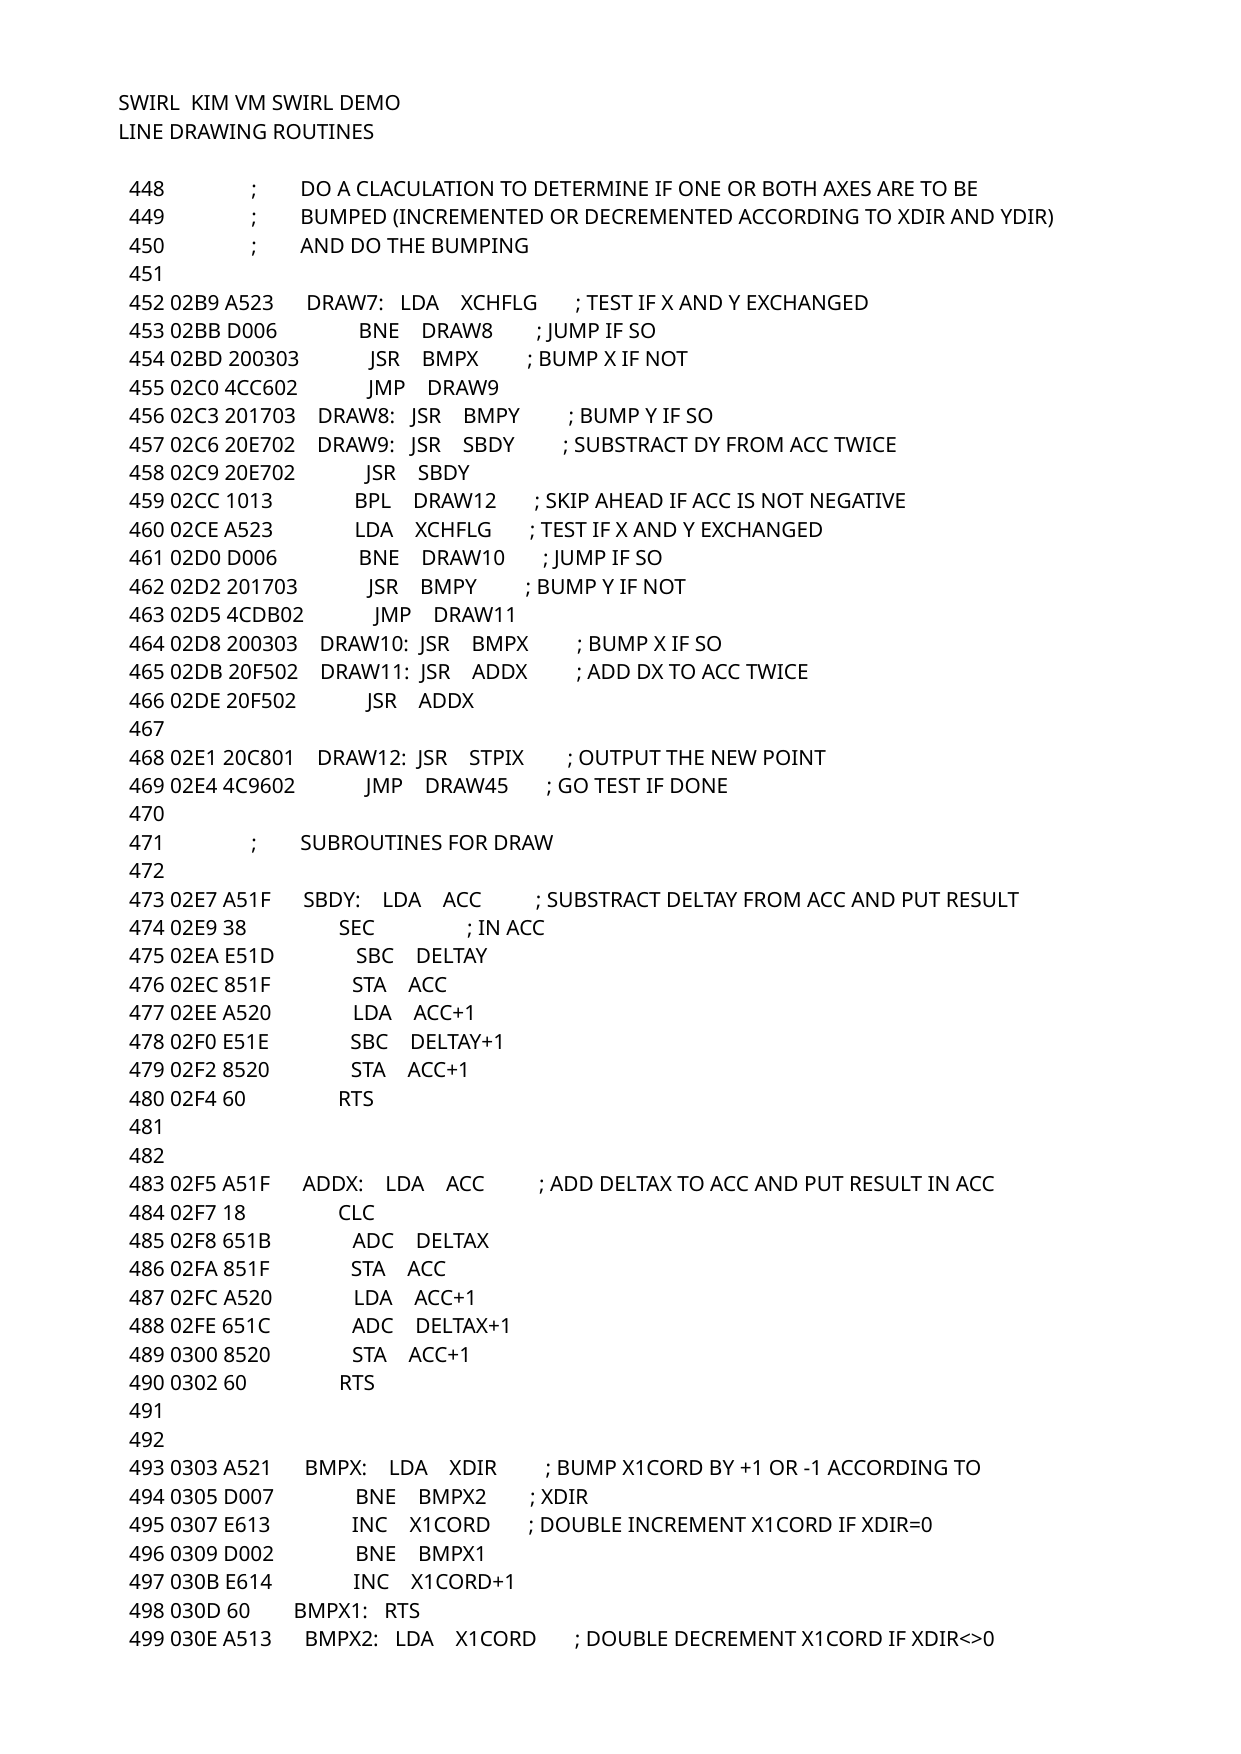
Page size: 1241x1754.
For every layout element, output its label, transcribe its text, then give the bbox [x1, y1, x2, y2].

text 486 02FA 851F STA ACC [118, 1254, 1152, 1283]
text 464 02D8 200303 DRAW10: JSR BMPX ; BUMP X IF SO [118, 629, 1152, 657]
text 455 02C0 4CC602 JMP DRAW9 [118, 373, 1152, 401]
text 484 02F7 18 CLC [118, 1198, 1152, 1226]
text 470 [118, 799, 1152, 828]
text 482 [118, 1141, 1152, 1169]
text 483 02F5 A51F ADDX: LDA ACC ; ADD DELTAX TO ACC AND PUT RESULT IN ACC [118, 1169, 1152, 1198]
text 473 02E7 A51F SBDY: LDA ACC ; SUBSTRACT DELTAY FROM ACC AND PUT RESULT [118, 885, 1152, 913]
text 478 02F0 E51E SBC DELTAY+1 [118, 1027, 1152, 1055]
text 487 02FC A520 LDA ACC+1 [118, 1283, 1152, 1311]
text 476 02EC 851F STA ACC [118, 970, 1152, 998]
text 454 02BD 200303 JSR BMPX ; BUMP X IF NOT [118, 344, 1152, 373]
text 494 0305 D007 BNE BMPX2 ; XDIR [118, 1482, 1152, 1510]
text 499 030E A513 BMPX2: LDA X1CORD ; DOUBLE DECREMENT X1CORD IF XDIR<>0 [118, 1624, 1152, 1653]
text 485 02F8 651B ADC DELTAX [118, 1226, 1152, 1254]
text 461 02D0 D006 BNE DRAW10 ; JUMP IF SO [118, 543, 1152, 572]
text 460 02CE A523 LDA XCHFLG ; TEST IF X AND Y EXCHANGED [118, 515, 1152, 543]
text 463 02D5 4CDB02 JMP DRAW11 [118, 600, 1152, 629]
text 459 02CC 1013 BPL DRAW12 ; SKIP AHEAD IF ACC IS NOT NEGATIVE [118, 487, 1152, 515]
text 468 02E1 20C801 DRAW12: JSR STPIX ; OUTPUT THE NEW POINT [118, 743, 1152, 771]
text 497 030B E614 INC X1CORD+1 [118, 1567, 1152, 1596]
text 477 02EE A520 LDA ACC+1 [118, 998, 1152, 1027]
text 479 02F2 8520 STA ACC+1 [118, 1055, 1152, 1084]
text 451 [118, 259, 1152, 288]
text 456 02C3 201703 DRAW8: JSR BMPY ; BUMP Y IF SO [118, 401, 1152, 430]
text 481 [118, 1112, 1152, 1141]
text 480 02F4 60 RTS [118, 1084, 1152, 1112]
text 467 [118, 714, 1152, 743]
text 498 030D 60 BMPX1: RTS [118, 1596, 1152, 1624]
text 450 ; AND DO THE BUMPING [118, 231, 1152, 259]
text 493 0303 A521 BMPX: LDA XDIR ; BUMP X1CORD BY +1 OR -1 ACCORDING TO [118, 1453, 1152, 1482]
text 490 0302 60 RTS [118, 1368, 1152, 1397]
text 465 02DB 20F502 DRAW11: JSR ADDX ; ADD DX TO ACC TWICE [118, 657, 1152, 686]
text 475 02EA E51D SBC DELTAY [118, 942, 1152, 970]
text 491 [118, 1397, 1152, 1425]
text 448 ; DO A CLACULATION TO DETERMINE IF ONE OR BOTH AXES ARE TO BE [118, 174, 1152, 202]
text 474 02E9 38 SEC ; IN ACC [118, 913, 1152, 942]
text 458 02C9 20E702 JSR SBDY [118, 458, 1152, 487]
text 488 02FE 651C ADC DELTAX+1 [118, 1311, 1152, 1340]
text 495 0307 E613 INC X1CORD ; DOUBLE INCREMENT X1CORD IF XDIR=0 [118, 1510, 1152, 1539]
text SWIRL KIM VM SWIRL DEMO [118, 88, 1152, 117]
text 492 [118, 1425, 1152, 1453]
text 449 ; BUMPED (INCREMENTED OR DECREMENTED ACCORDING TO XDIR AND YDIR) [118, 202, 1152, 231]
text 472 [118, 856, 1152, 885]
text 469 02E4 4C9602 JMP DRAW45 ; GO TEST IF DONE [118, 771, 1152, 799]
text 452 02B9 A523 DRAW7: LDA XCHFLG ; TEST IF X AND Y EXCHANGED [118, 288, 1152, 316]
text 462 02D2 201703 JSR BMPY ; BUMP Y IF NOT [118, 572, 1152, 600]
text 453 02BB D006 BNE DRAW8 ; JUMP IF SO [118, 316, 1152, 344]
text 457 02C6 20E702 DRAW9: JSR SBDY ; SUBSTRACT DY FROM ACC TWICE [118, 430, 1152, 458]
text 466 02DE 20F502 JSR ADDX [118, 686, 1152, 714]
text 471 ; SUBROUTINES FOR DRAW [118, 828, 1152, 856]
text LINE DRAWING ROUTINES [118, 117, 1152, 145]
text 489 0300 8520 STA ACC+1 [118, 1340, 1152, 1368]
text 496 0309 D002 BNE BMPX1 [118, 1539, 1152, 1567]
